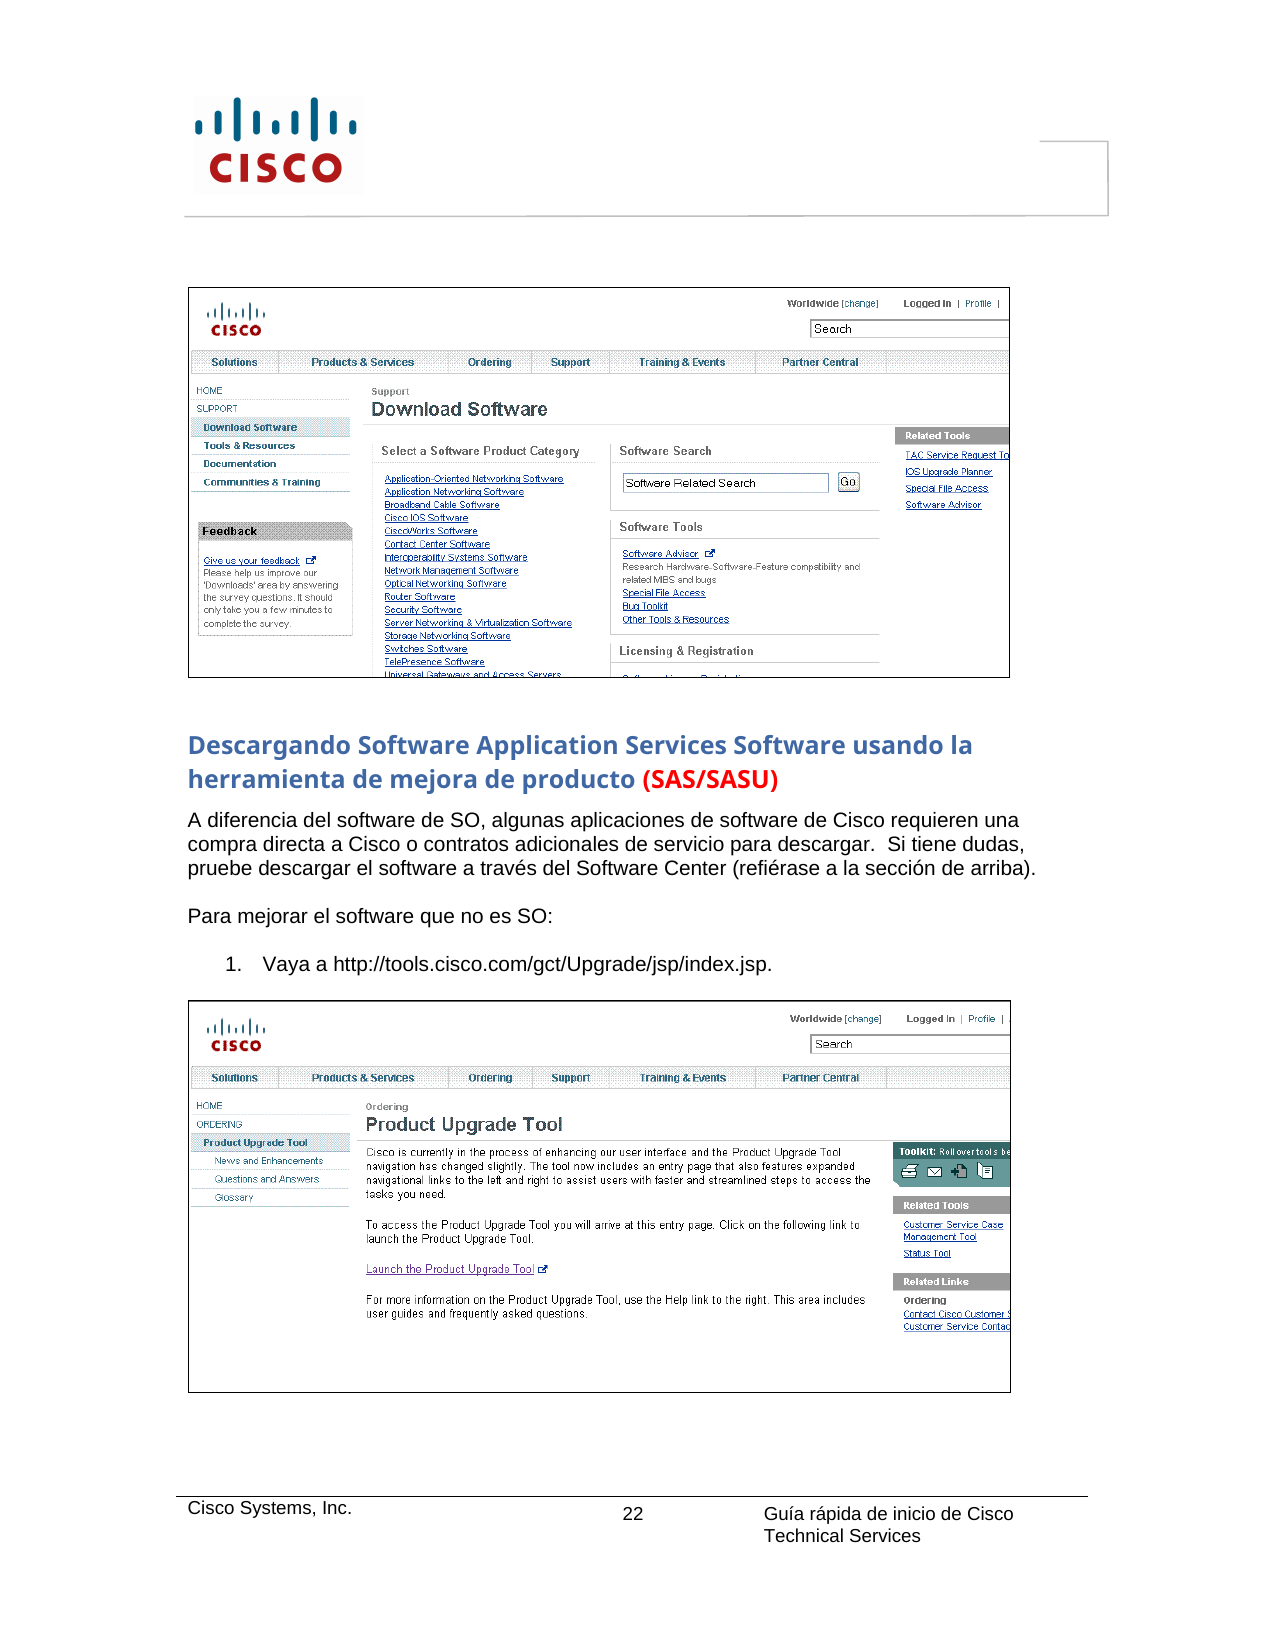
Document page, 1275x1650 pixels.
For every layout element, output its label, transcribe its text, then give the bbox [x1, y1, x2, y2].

text Para mejorar el software que no es SO: [187, 904, 1087, 928]
picture [189, 1001, 1010, 1392]
subtitle Descargando Software Application Services Software usando la herramienta de mejora de producto (SAS/SASU) [187, 727, 1087, 796]
picture [189, 288, 1009, 677]
list Vaya a http://tools.cisco.com/gct/Upgrade/jsp/index.jsp. [225, 952, 1087, 976]
text A diferencia del software de SO, algunas aplicaciones de software de Cisco requieren una compra directa a Cisco o contratos adicionales de servicio para descargar. Si tiene dudas, pruebe descargar el software a través del Software Center (refiérase a la sección de arriba). [187, 808, 1087, 880]
picture [192, 96, 364, 195]
